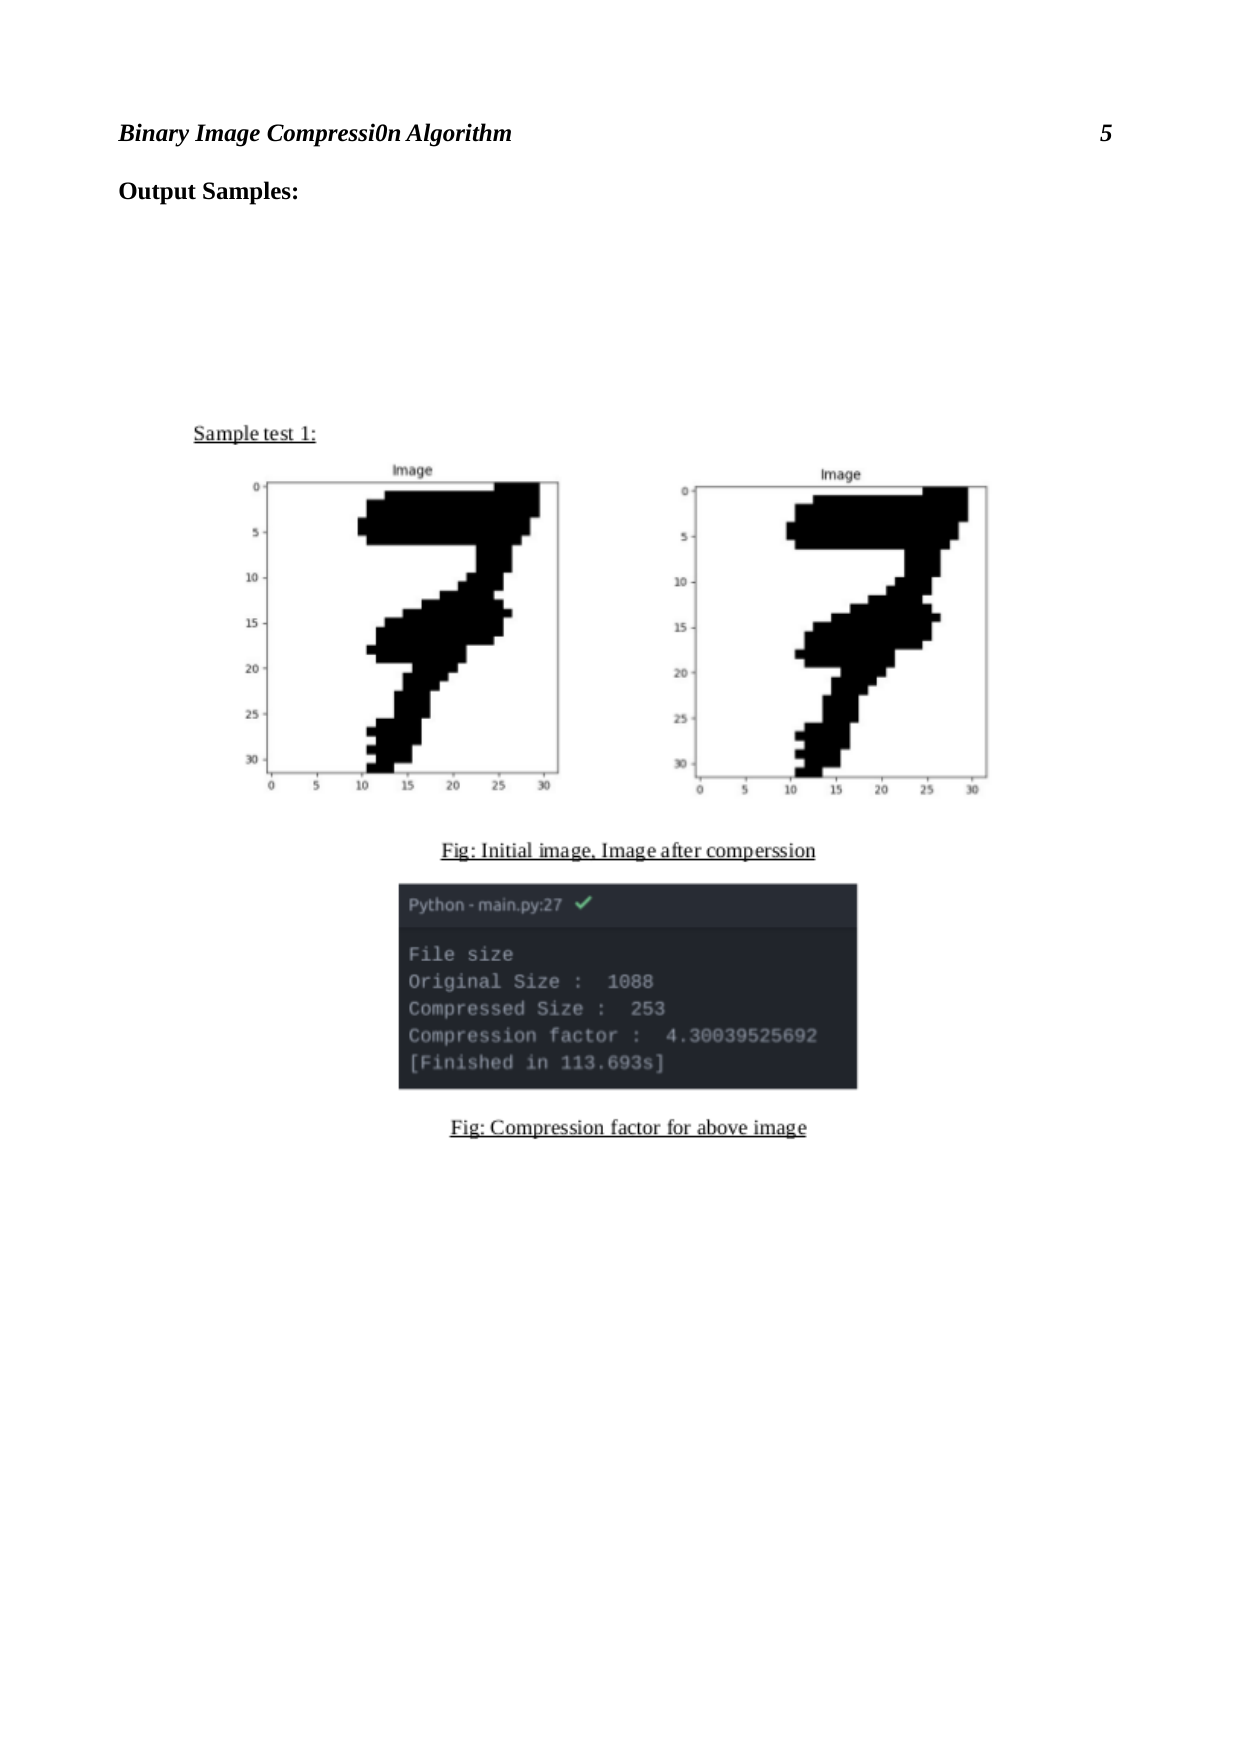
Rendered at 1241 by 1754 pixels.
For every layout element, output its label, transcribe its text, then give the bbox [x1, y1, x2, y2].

picture [189, 411, 1052, 1200]
text Output Samples: [118, 176, 1122, 205]
